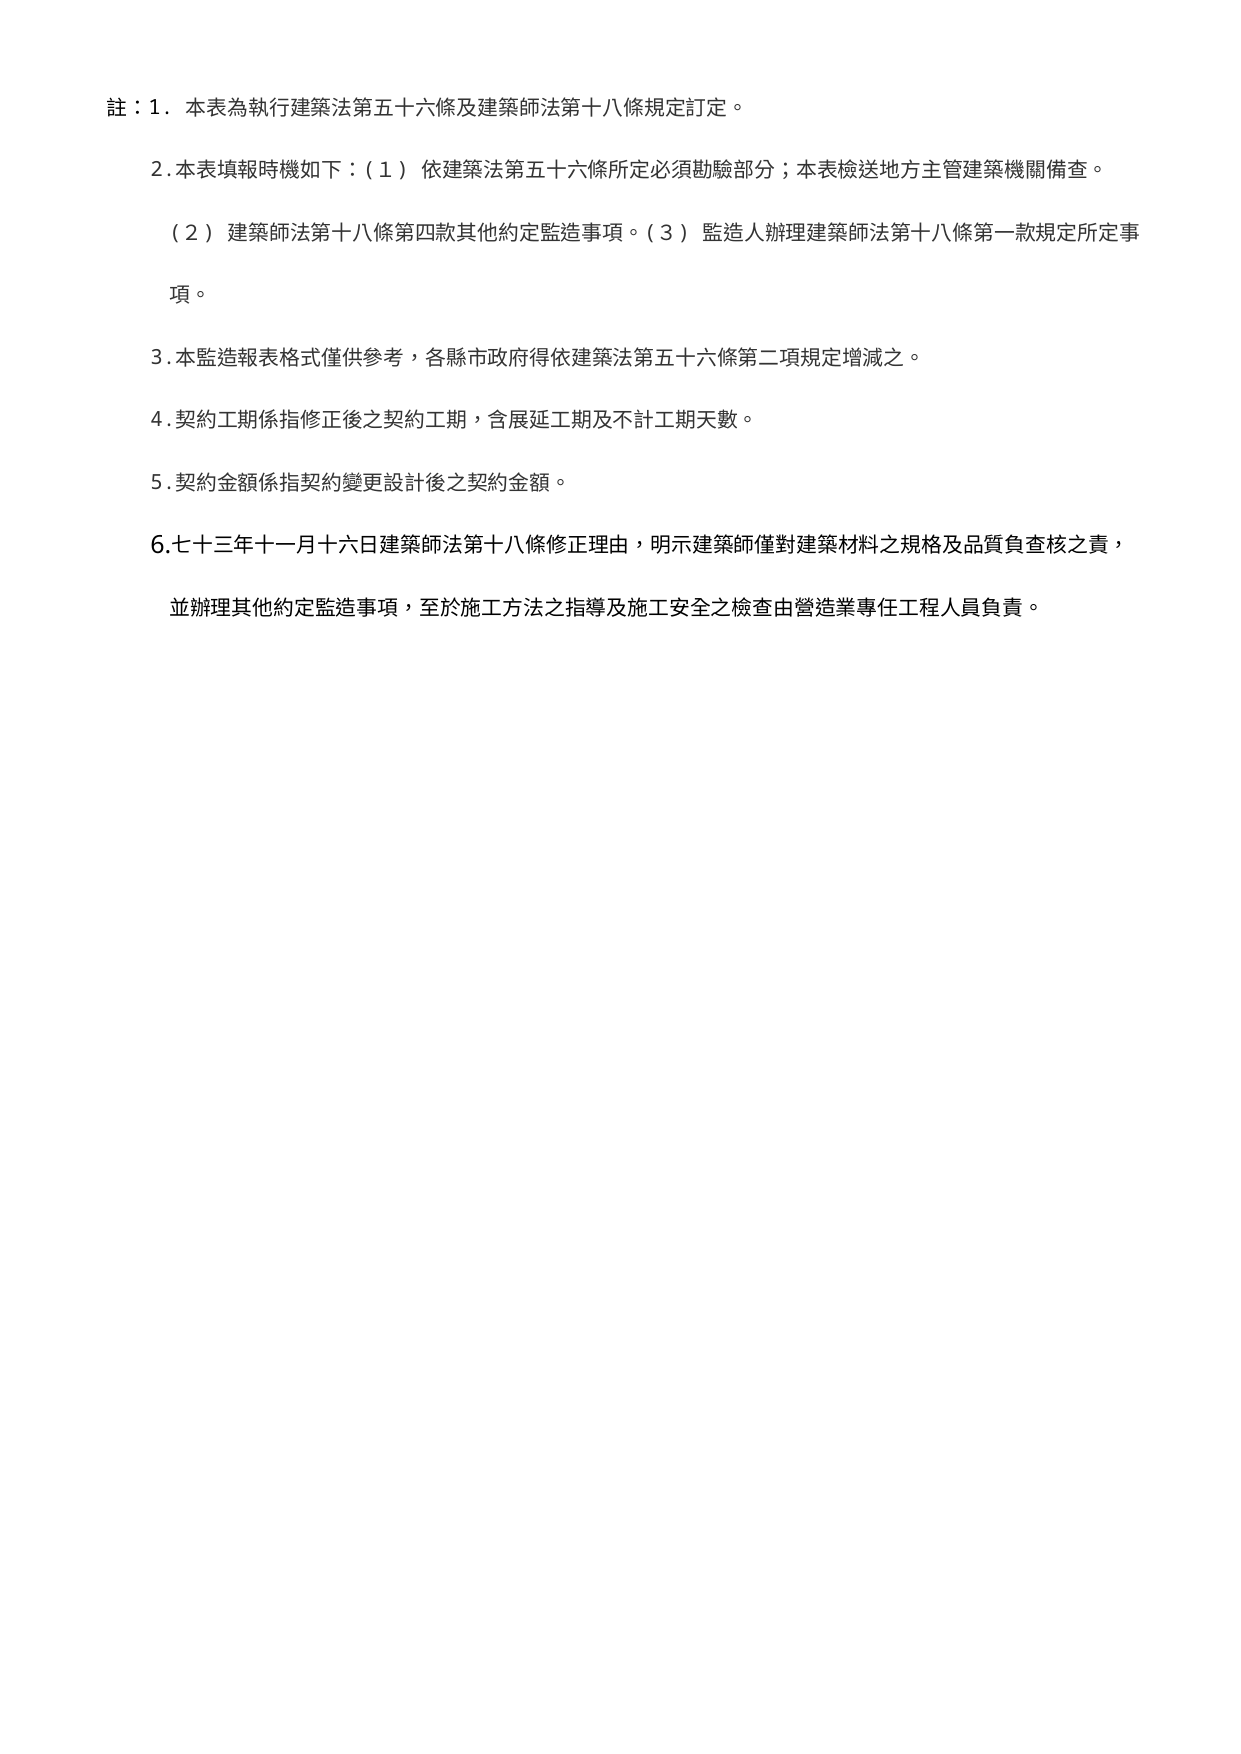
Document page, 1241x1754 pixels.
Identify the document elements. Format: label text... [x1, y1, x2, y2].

text 2.本表填報時機如下：(１) 依建築法第五十六條所定必須勘驗部分；本表檢送地方主管建築機關備查。(２) 建築師法第十八條第四款其他約定監造事項。(３) 監造人辦理建築師法第十八條第一款規定所定事項。 [150, 127, 1140, 314]
text 6.七十三年十一月十六日建築師法第十八條修正理由，明示建築師僅對建築材料之規格及品質負查核之責，並辦理其他約定監造事項，至於施工方法之指導及施工安全之檢查由營造業專任工程人員負責。 [150, 502, 1140, 627]
text 註：1. 本表為執行建築法第五十六條及建築師法第十八條規定訂定。 [106, 64, 1140, 127]
text 4.契約工期係指修正後之契約工期，含展延工期及不計工期天數。 [150, 377, 1140, 439]
text 3.本監造報表格式僅供參考，各縣市政府得依建築法第五十六條第二項規定增減之。 [150, 314, 1140, 377]
text 5.契約金額係指契約變更設計後之契約金額。 [150, 439, 1140, 502]
